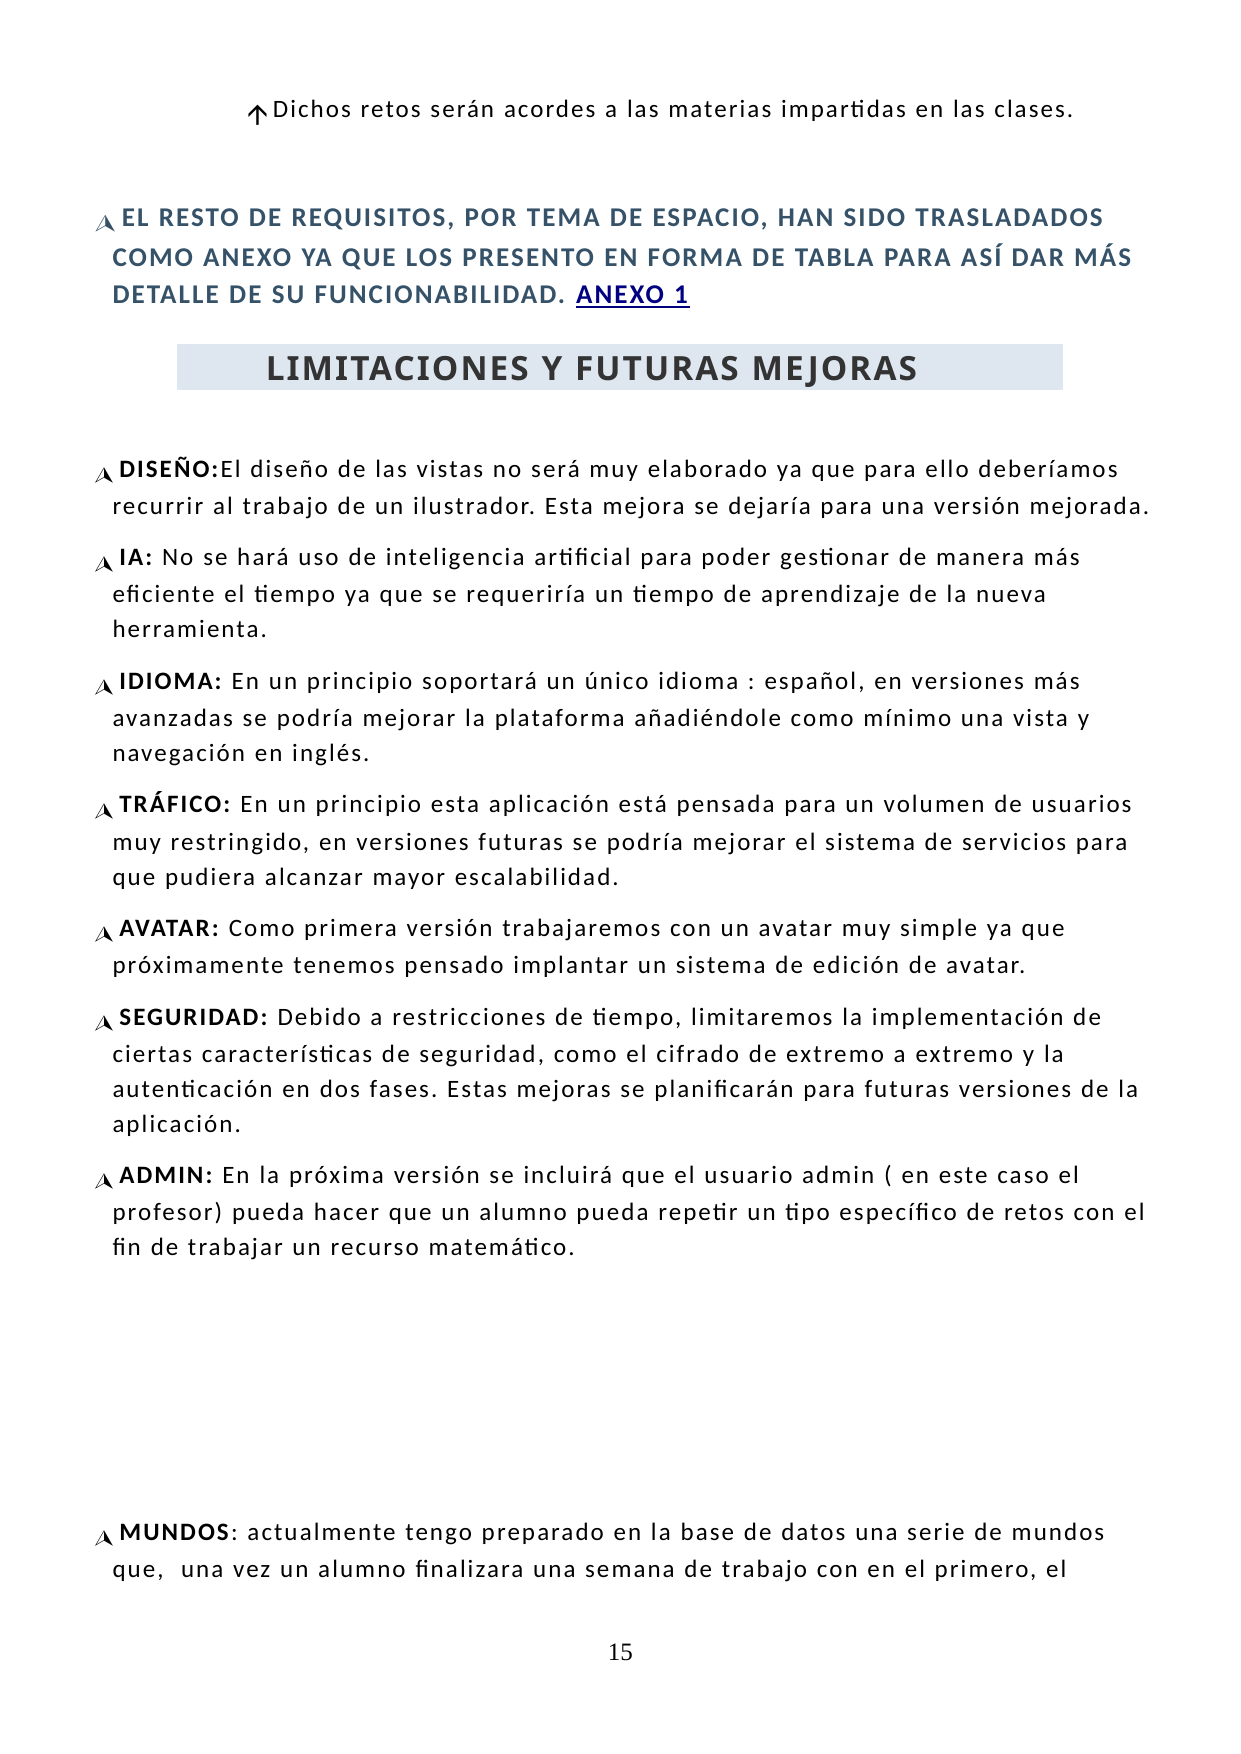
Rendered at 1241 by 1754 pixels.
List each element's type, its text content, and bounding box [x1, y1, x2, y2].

list IA: No se hará uso de inteligencia artificial para poder gestionar de manera más eficiente el tiempo ya que se requeriría un tiempo de aprendizaje de la nueva herramienta. [88, 539, 1152, 644]
list TRÁFICO: En un principio esta aplicación está pensada para un volumen de usuarios muy restringido, en versiones futuras se podría mejorar el sistema de servicios para que pudiera alcanzar mayor escalabilidad. [88, 787, 1152, 891]
list SEGURIDAD: Debido a restricciones de tiempo, limitaremos la implementación de ciertas características de seguridad, como el cifrado de extremo a extremo y la autenticación en dos fases. Estas mejoras se planificarán para futuras versiones de la aplicación. [88, 999, 1152, 1138]
list DISEÑO:El diseño de las vistas no será muy elaborado ya que para ello deberíamos recurrir al trabajo de un ilustrador. Esta mejora se dejaría para una versión mejorada. [88, 451, 1152, 521]
list ADMIN: En la próxima versión se incluirá que el usuario admin ( en este caso el profesor) pueda hacer que un alumno pueda repetir un tipo específico de retos con el fin de trabajar un recurso matemático. [88, 1157, 1152, 1297]
list AVATAR: Como primera versión trabajaremos con un avatar muy simple ya que próximamente tenemos pensado implantar un sistema de edición de avatar. [88, 910, 1152, 980]
subtitle LIMITACIONES Y FUTURAS MEJORAS [177, 344, 1063, 390]
list Dichos retos serán acordes a las materias impartidas en las clases. [183, 88, 1137, 128]
list MUNDOS: actualmente tengo preparado en la base de datos una serie de mundos que, una vez un alumno finalizara una semana de trabajo con en el primero, el [88, 1514, 1152, 1584]
list El resto de requisitos, por tema de espacio, han sido trasladados como anexo ya que los presento en forma de tabla para así dar más detalle de su funcionabilidad. ANEXO 1 [88, 198, 1152, 311]
list IDIOMA: En un principio soportará un único idioma : español, en versiones más avanzadas se podría mejorar la plataforma añadiéndole como mínimo una vista y navegación en inglés. [88, 663, 1152, 768]
